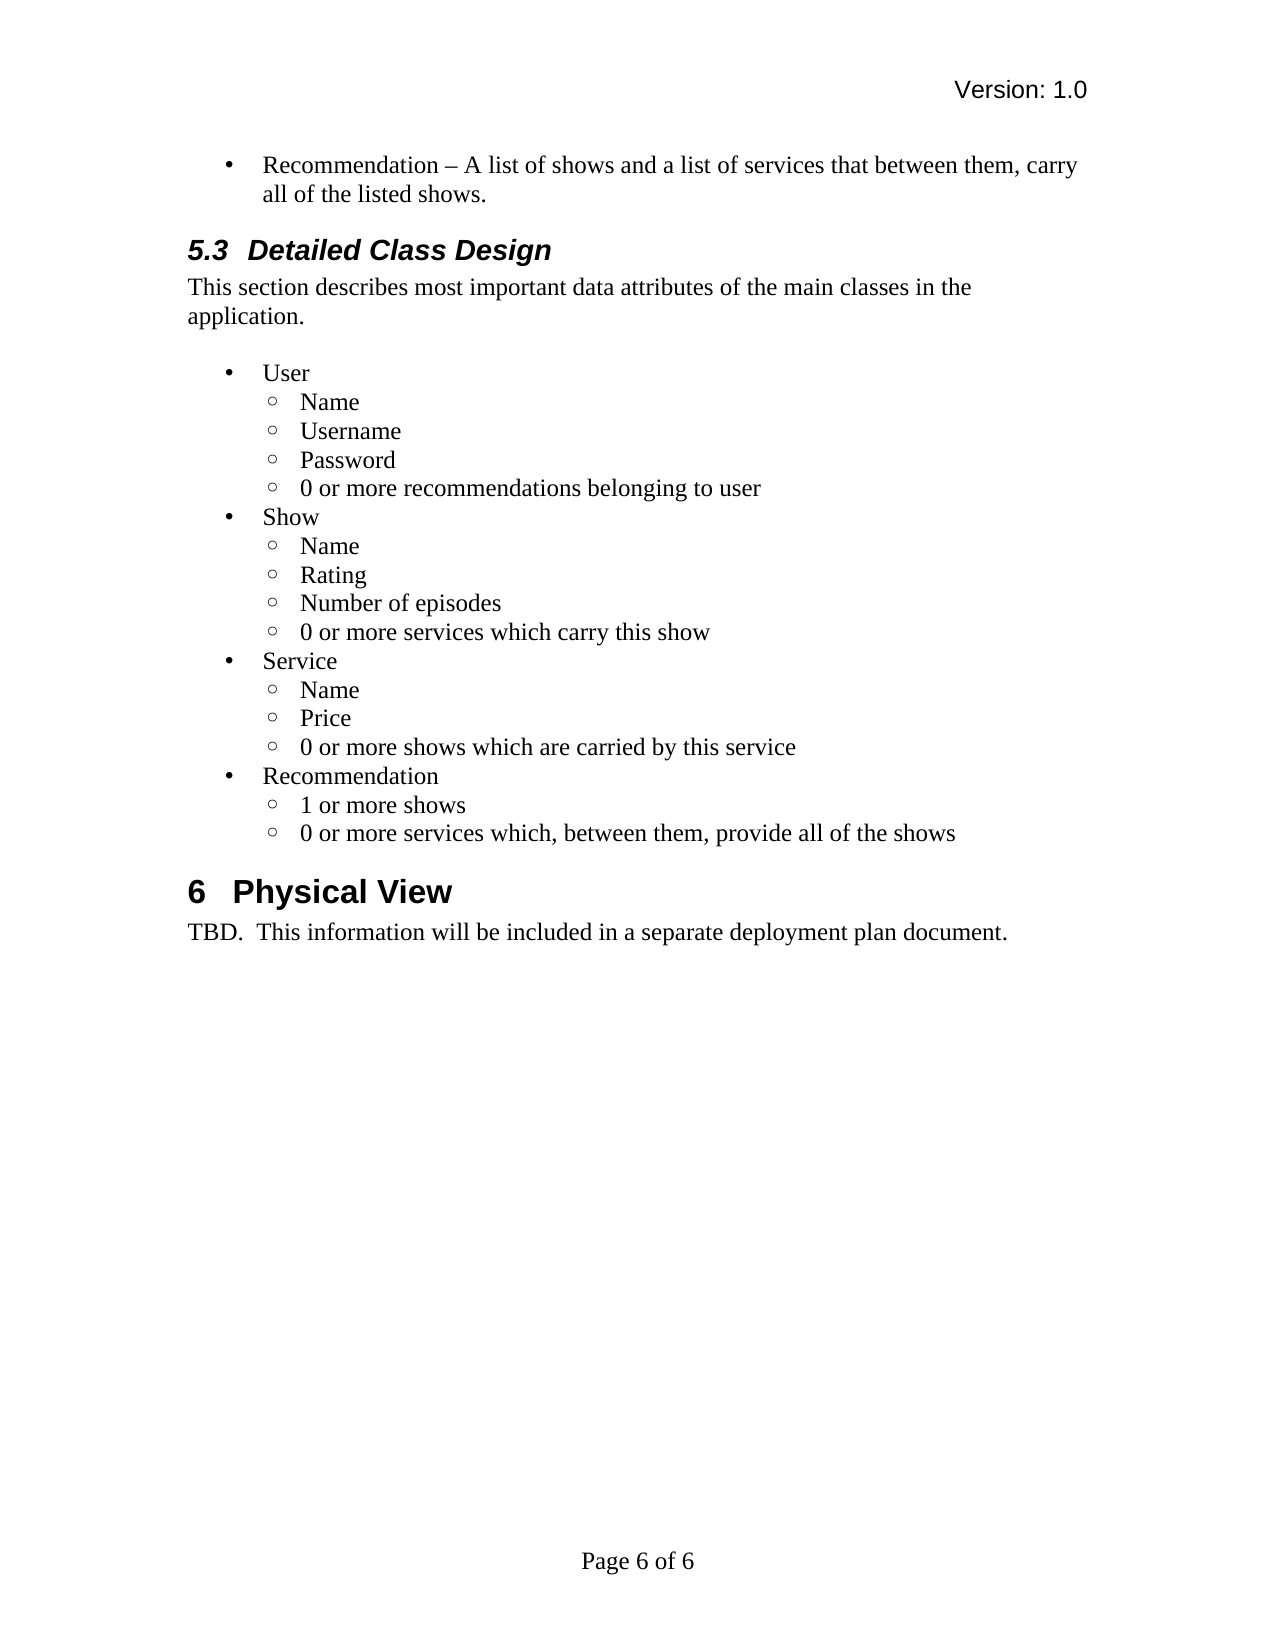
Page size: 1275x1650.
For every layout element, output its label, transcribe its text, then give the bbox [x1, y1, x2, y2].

subtitle Detailed Class Design [187, 232, 1087, 266]
subtitle Physical View [187, 872, 1087, 911]
list Recommendation [225, 761, 1087, 790]
list Rating [262, 560, 1087, 588]
list 0 or more recommendations belonging to user [262, 473, 1087, 502]
list Username [262, 416, 1087, 445]
list User [225, 358, 1087, 387]
list Password [262, 445, 1087, 473]
text This section describes most important data attributes of the main classes in the application. [187, 272, 1087, 330]
list Name [262, 675, 1087, 703]
list Name [262, 531, 1087, 560]
list 0 or more services which carry this show [262, 617, 1087, 646]
list Name [262, 387, 1087, 416]
list Number of episodes [262, 588, 1087, 617]
list 0 or more shows which are carried by this service [262, 732, 1087, 761]
list 0 or more services which, between them, provide all of the shows [262, 818, 1087, 847]
list Service [225, 646, 1087, 675]
list Price [262, 703, 1087, 732]
list 1 or more shows [262, 790, 1087, 818]
text TBD. This information will be included in a separate deployment plan document. [187, 917, 1087, 946]
list Show [225, 502, 1087, 531]
list Recommendation – A list of shows and a list of services that between them, carry all of the listed shows. [225, 150, 1087, 207]
